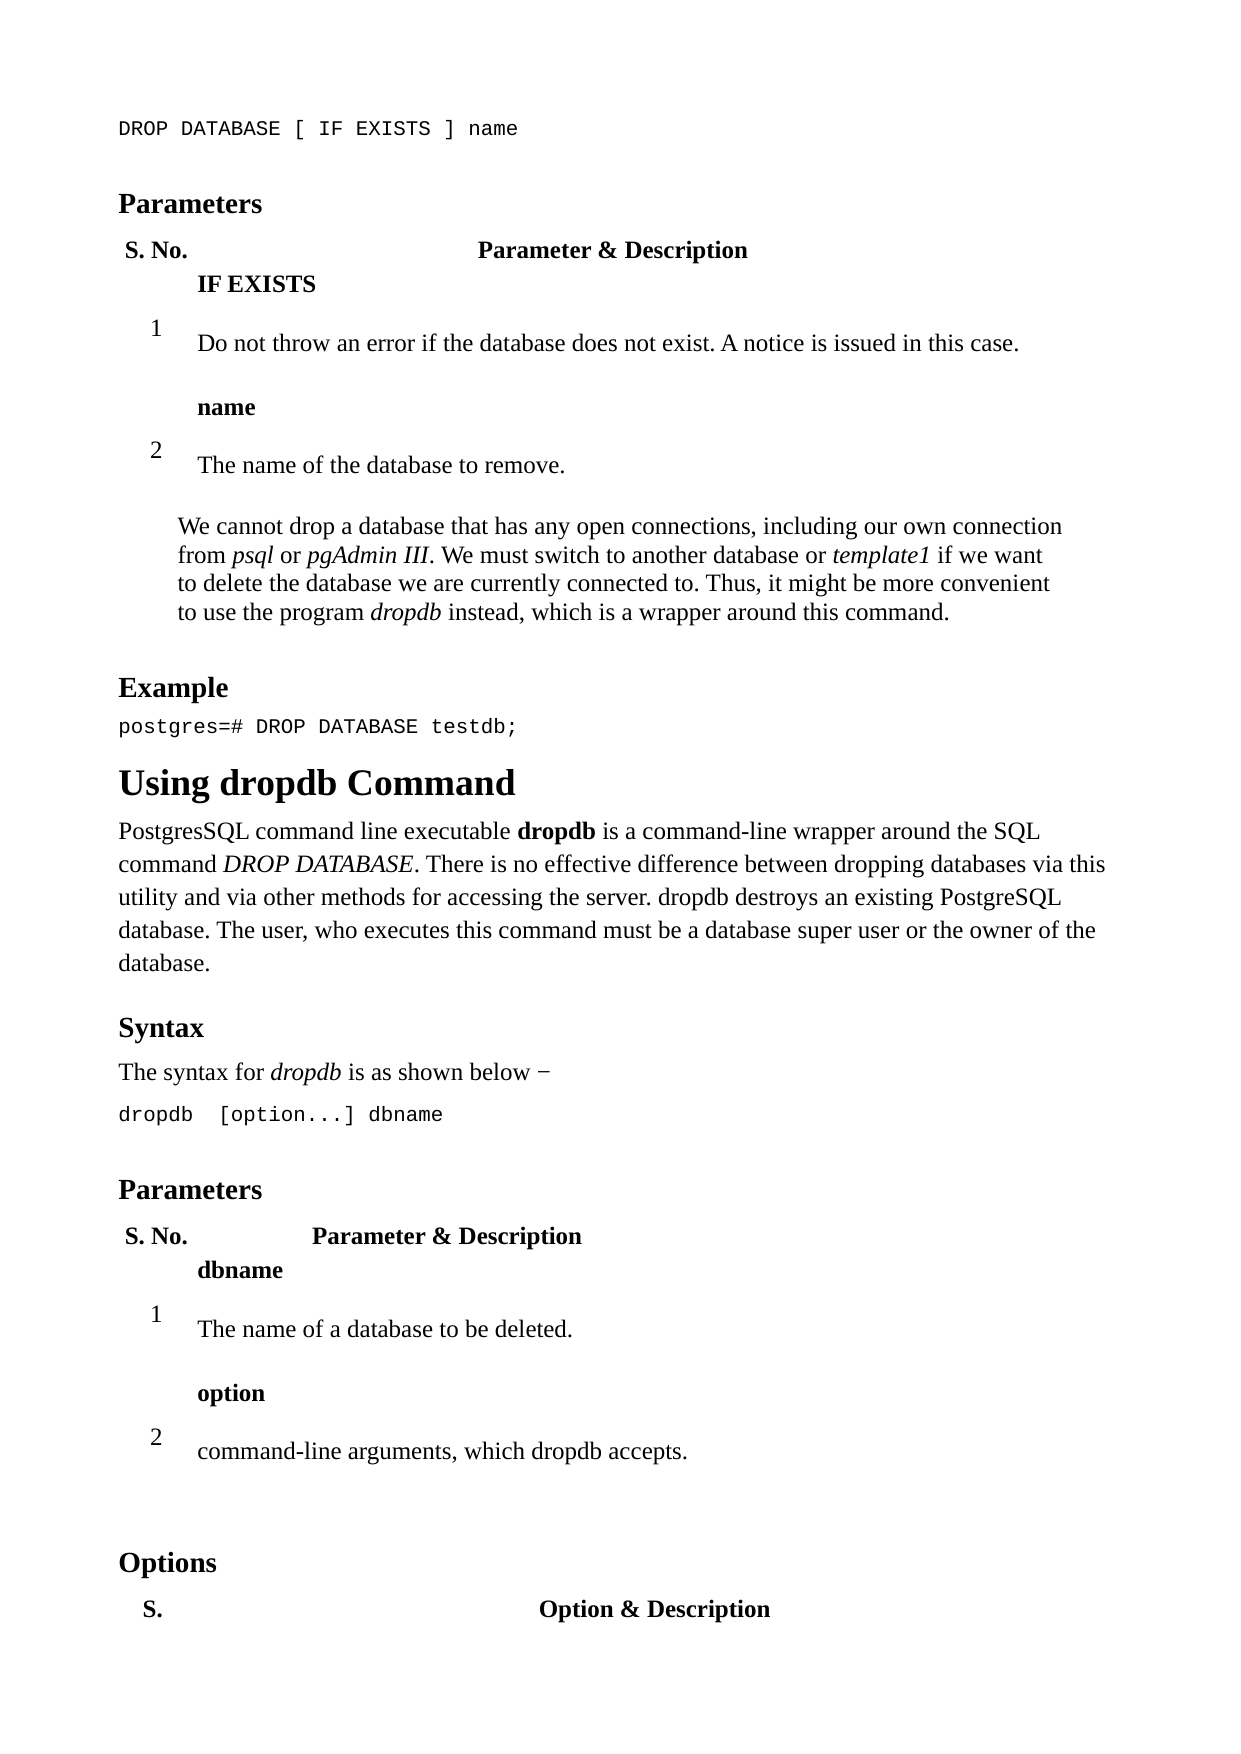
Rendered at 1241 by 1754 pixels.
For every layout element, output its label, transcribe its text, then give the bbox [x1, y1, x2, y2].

table_header Option & Description [187, 1591, 1122, 1626]
table_cell name The name of the database to remove. [194, 389, 1032, 511]
subtitle Parameters [118, 1172, 1122, 1205]
subtitle Example [118, 670, 1122, 704]
table_cell 1 [118, 1253, 194, 1375]
table_header S. [118, 1591, 187, 1626]
text We cannot drop a database that has any open connections, including our own connection from psql or pgAdmin III. We must switch to another database or template1 if we want to delete the database we are currently connected to. Thus, it might be more convenient to use the program dropdb instead, which is a wrapper around this command. [177, 511, 1063, 626]
table_cell 2 [118, 1375, 194, 1497]
table_header Parameter & Description [194, 1218, 700, 1252]
text dropdb [option...] dbname [118, 1104, 1122, 1128]
table_cell 1 [118, 266, 194, 389]
text PostgresSQL command line executable dropdb is a command-line wrapper around the SQL command DROP DATABASE. There is no effective difference between dropping databases via this utility and via other methods for accessing the server. dropdb destroys an existing PostgreSQL database. The user, who executes this command must be a database super user or the owner of the database. [118, 816, 1122, 977]
text The syntax for dropdb is as shown below − [118, 1057, 1122, 1085]
subtitle Syntax [118, 1011, 1122, 1044]
subtitle Options [118, 1512, 1122, 1579]
table_cell option command-line arguments, which dropdb accepts. [194, 1375, 700, 1497]
table_cell IF EXISTS Do not throw an error if the database does not exist. A notice is issued in this case. [194, 266, 1032, 389]
table_cell 2 [118, 389, 194, 511]
table_header S. No. [118, 232, 194, 266]
table_cell dbname The name of a database to be deleted. [194, 1253, 700, 1375]
text postgres=# DROP DATABASE testdb; [118, 716, 1122, 740]
table_header Parameter & Description [194, 232, 1032, 266]
subtitle Parameters [118, 186, 1122, 219]
table_header S. No. [118, 1218, 194, 1252]
subtitle Using dropdb Command [118, 761, 1122, 804]
text DROP DATABASE [ IF EXISTS ] name [118, 118, 1122, 142]
